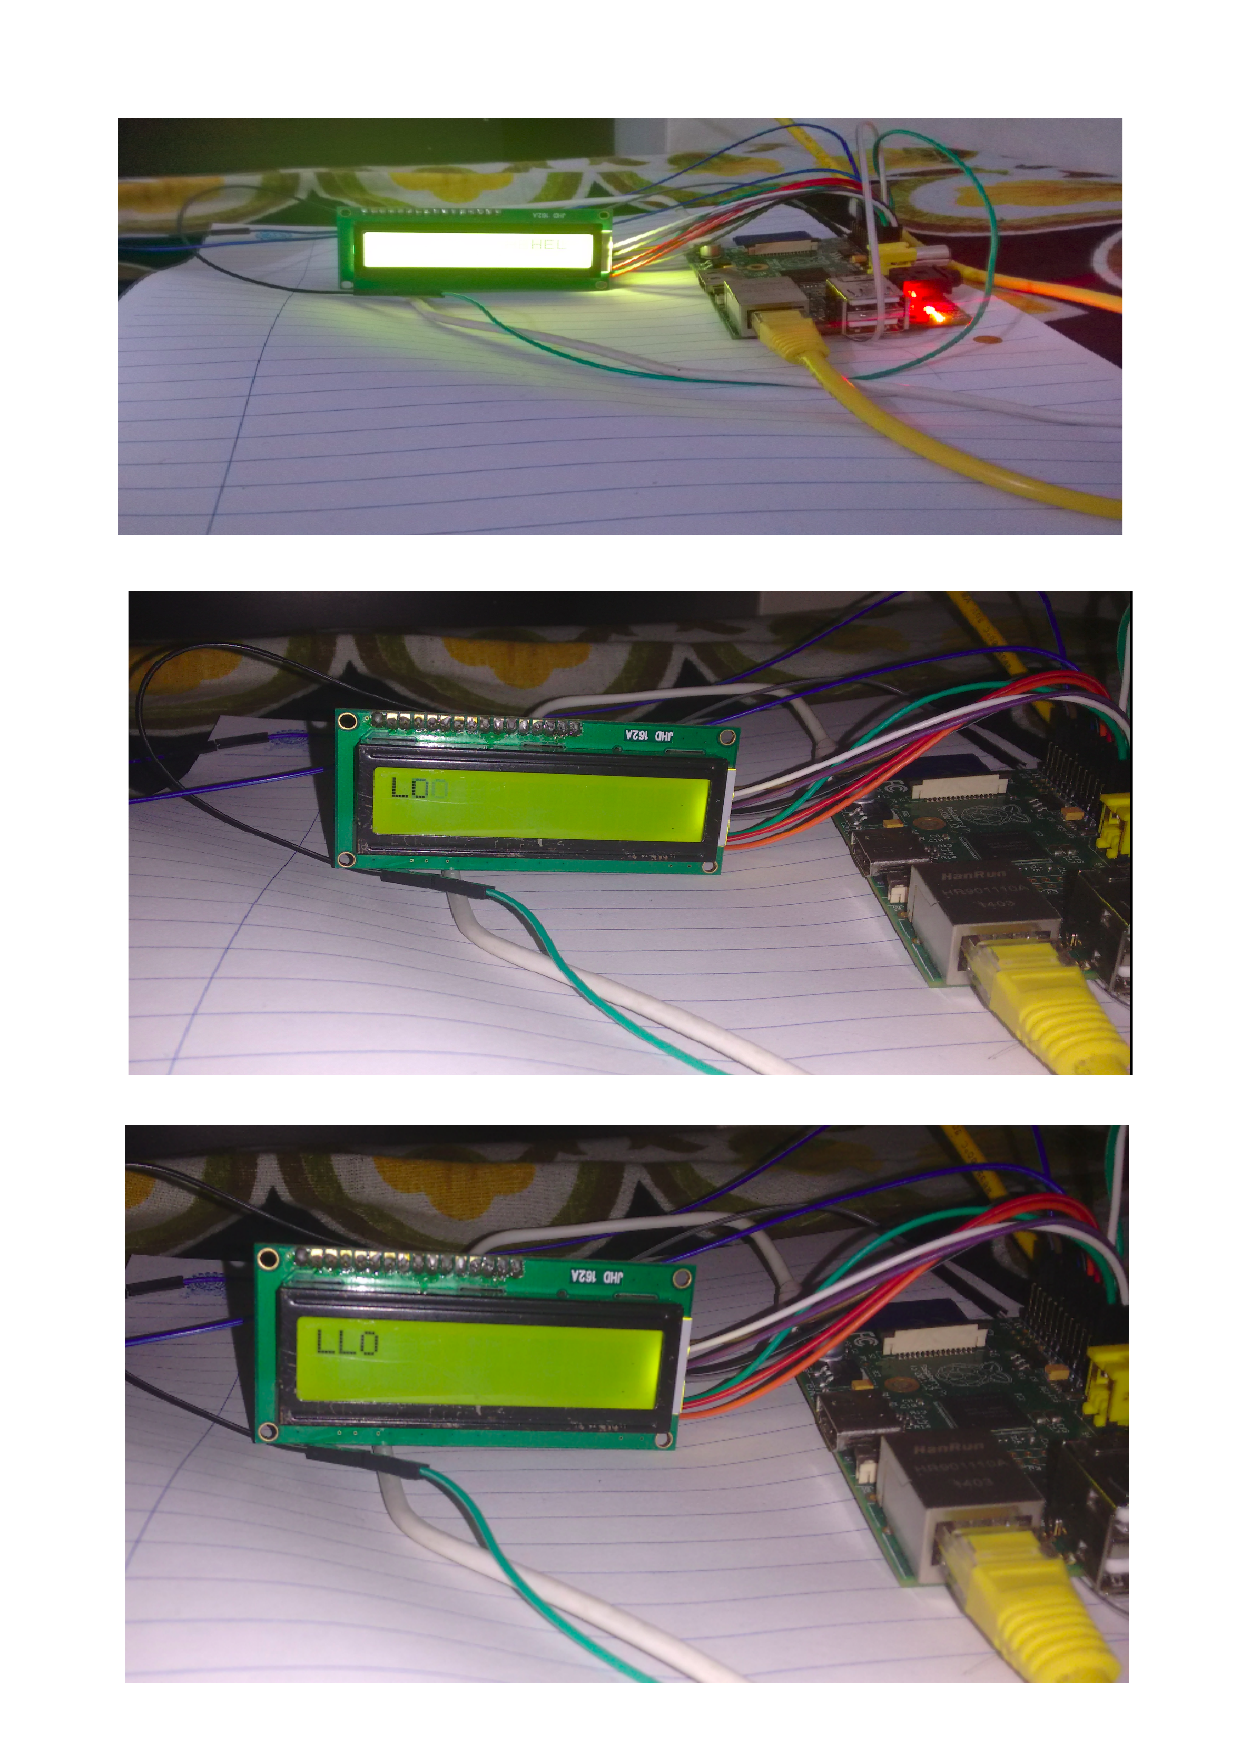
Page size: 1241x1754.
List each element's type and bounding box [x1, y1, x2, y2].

picture [125, 1125, 1129, 1683]
picture [128, 591, 1133, 1075]
picture [118, 118, 1123, 535]
